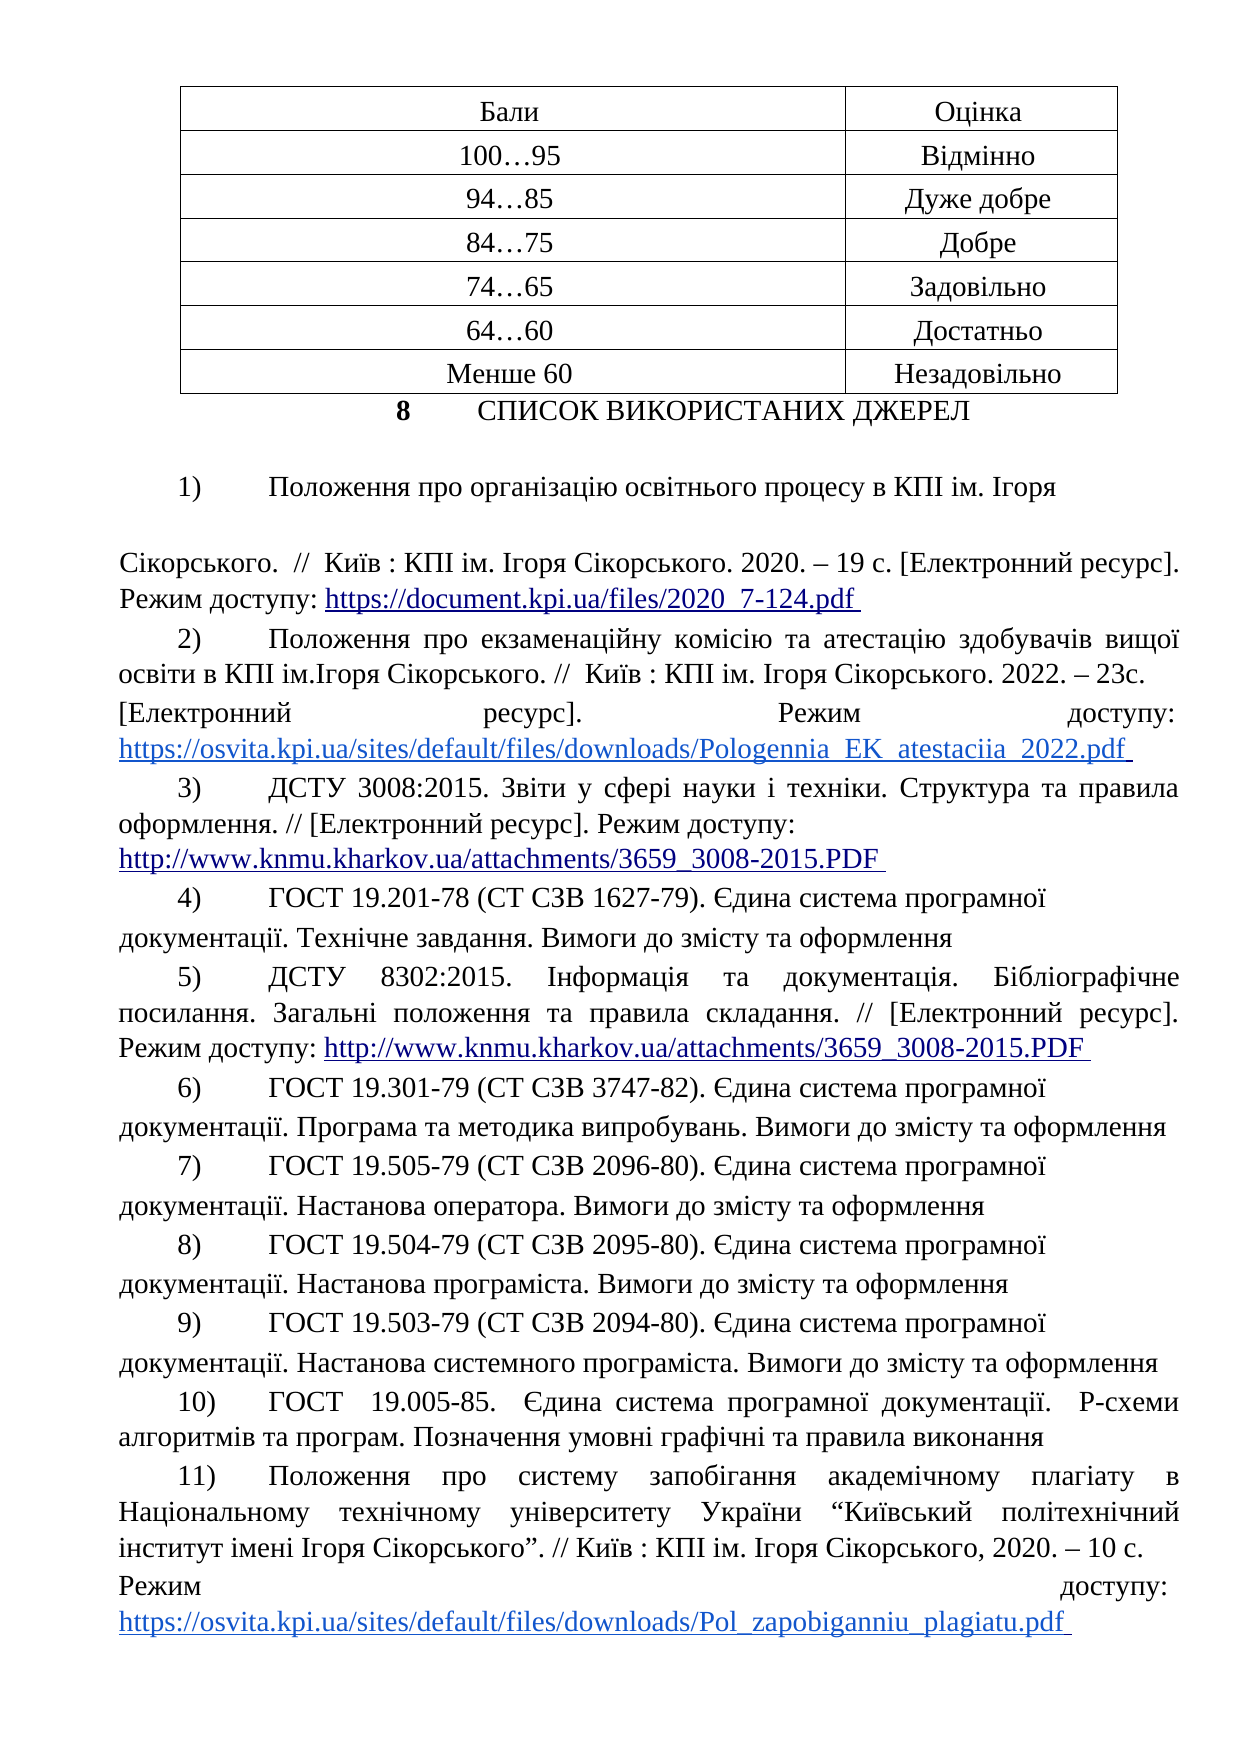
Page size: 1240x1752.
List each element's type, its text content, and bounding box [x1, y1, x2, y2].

text документації. Настанова системного програміста. Вимоги до змісту та оформлення [119, 1345, 1180, 1378]
text документації. Настанова оператора. Вимоги до змісту та оформлення [119, 1188, 1180, 1221]
list ГОСТ 19.503-79 (СТ СЗВ 2094-80). Єдина система програмної [118, 1305, 1180, 1339]
table_cell 64…60 [181, 306, 845, 349]
text https://osvita.kpi.ua/sites/default/files/downloads/Pol_zapobiganniu_plagiatu.pdf [119, 1604, 1183, 1638]
list Положення про організацію освітнього процесу в КПІ ім. Ігоря [118, 469, 1180, 503]
text https://osvita.kpi.ua/sites/default/files/downloads/Pologennia_EK_atestaciia_2022.pdf [119, 731, 1183, 765]
table_header Бали [181, 87, 845, 130]
list ГОСТ 19.201-78 (СТ СЗВ 1627-79). Єдина система програмної [118, 880, 1180, 914]
table_cell 100…95 [181, 131, 845, 174]
list ГОСТ 19.301-79 (СТ СЗВ 3747-82). Єдина система програмної [118, 1070, 1180, 1103]
table_cell Достатньо [846, 306, 1117, 349]
text документації. Програма та методика випробувань. Вимоги до змісту та оформлення [119, 1109, 1180, 1143]
text Режим доступу: [118, 1568, 1183, 1602]
table_cell Відмінно [846, 131, 1117, 174]
list ГОСТ 19.505-79 (СТ СЗВ 2096-80). Єдина система програмної [118, 1148, 1180, 1182]
list ГОСТ 19.504-79 (СТ СЗВ 2095-80). Єдина система програмної [118, 1227, 1180, 1260]
text http://www.knmu.kharkov.ua/attachments/3659_3008-2015.PDF [119, 842, 1183, 875]
list Положення про екзаменаційну комісію та атестацію здобувачів вищої освіти в КПІ ім.Ігоря Сікорського. // Київ : КПІ ім. Ігоря Сікорського. 2022. – 23с. [118, 621, 1180, 690]
table_header Оцінка [846, 87, 1117, 130]
subtitle СПИСОК ВИКОРИСТАНИХ ДЖЕРЕЛ [177, 393, 1167, 427]
table_cell 74…65 [181, 262, 845, 305]
list Положення про систему запобігання академічному плагіату в Національному технічному університету України “Київський політехнічний інститут імені Ігоря Сікорського”. // Київ : КПІ ім. Ігоря Сікорського, 2020. – 10 с. [118, 1458, 1180, 1563]
table_cell Добре [846, 219, 1117, 261]
list ДСТУ 3008:2015. Звіти у сфері науки і техніки. Структура та правила оформлення. // [Електронний ресурс]. Режим доступу: [118, 770, 1180, 839]
text [Електронний ресурс]. Режим доступу: [118, 695, 1183, 728]
list ГОСТ 19.005-85. Єдина система програмної документації. Р-схеми алгоритмів та програм. Позначення умовні графічні та правила виконання [118, 1384, 1180, 1453]
table_cell Дуже добре [846, 175, 1117, 217]
table_cell 94…85 [181, 175, 845, 217]
text документації. Настанова програміста. Вимоги до змісту та оформлення [119, 1266, 1180, 1300]
text документації. Технічне завдання. Вимоги до змісту та оформлення [119, 920, 1180, 953]
table_cell Менше 60 [181, 350, 845, 392]
text Сікорського. // Київ : КПІ ім. Ігоря Сікорського. 2020. – 19 с. [Електронний ресурс]. Режим доступу: https://document.kpi.ua/files/2020_7-124.pdf [119, 546, 1180, 615]
list ДСТУ 8302:2015. Інформація та документація. Бібліографічне посилання. Загальні положення та правила складання. // [Електронний ресурс]. Режим доступу: http://www.knmu.kharkov.ua/attachments/3659_3008-2015.PDF [118, 959, 1180, 1064]
table_cell Задовільно [846, 262, 1117, 305]
table_cell 84…75 [181, 219, 845, 261]
table_cell Незадовільно [846, 350, 1117, 392]
